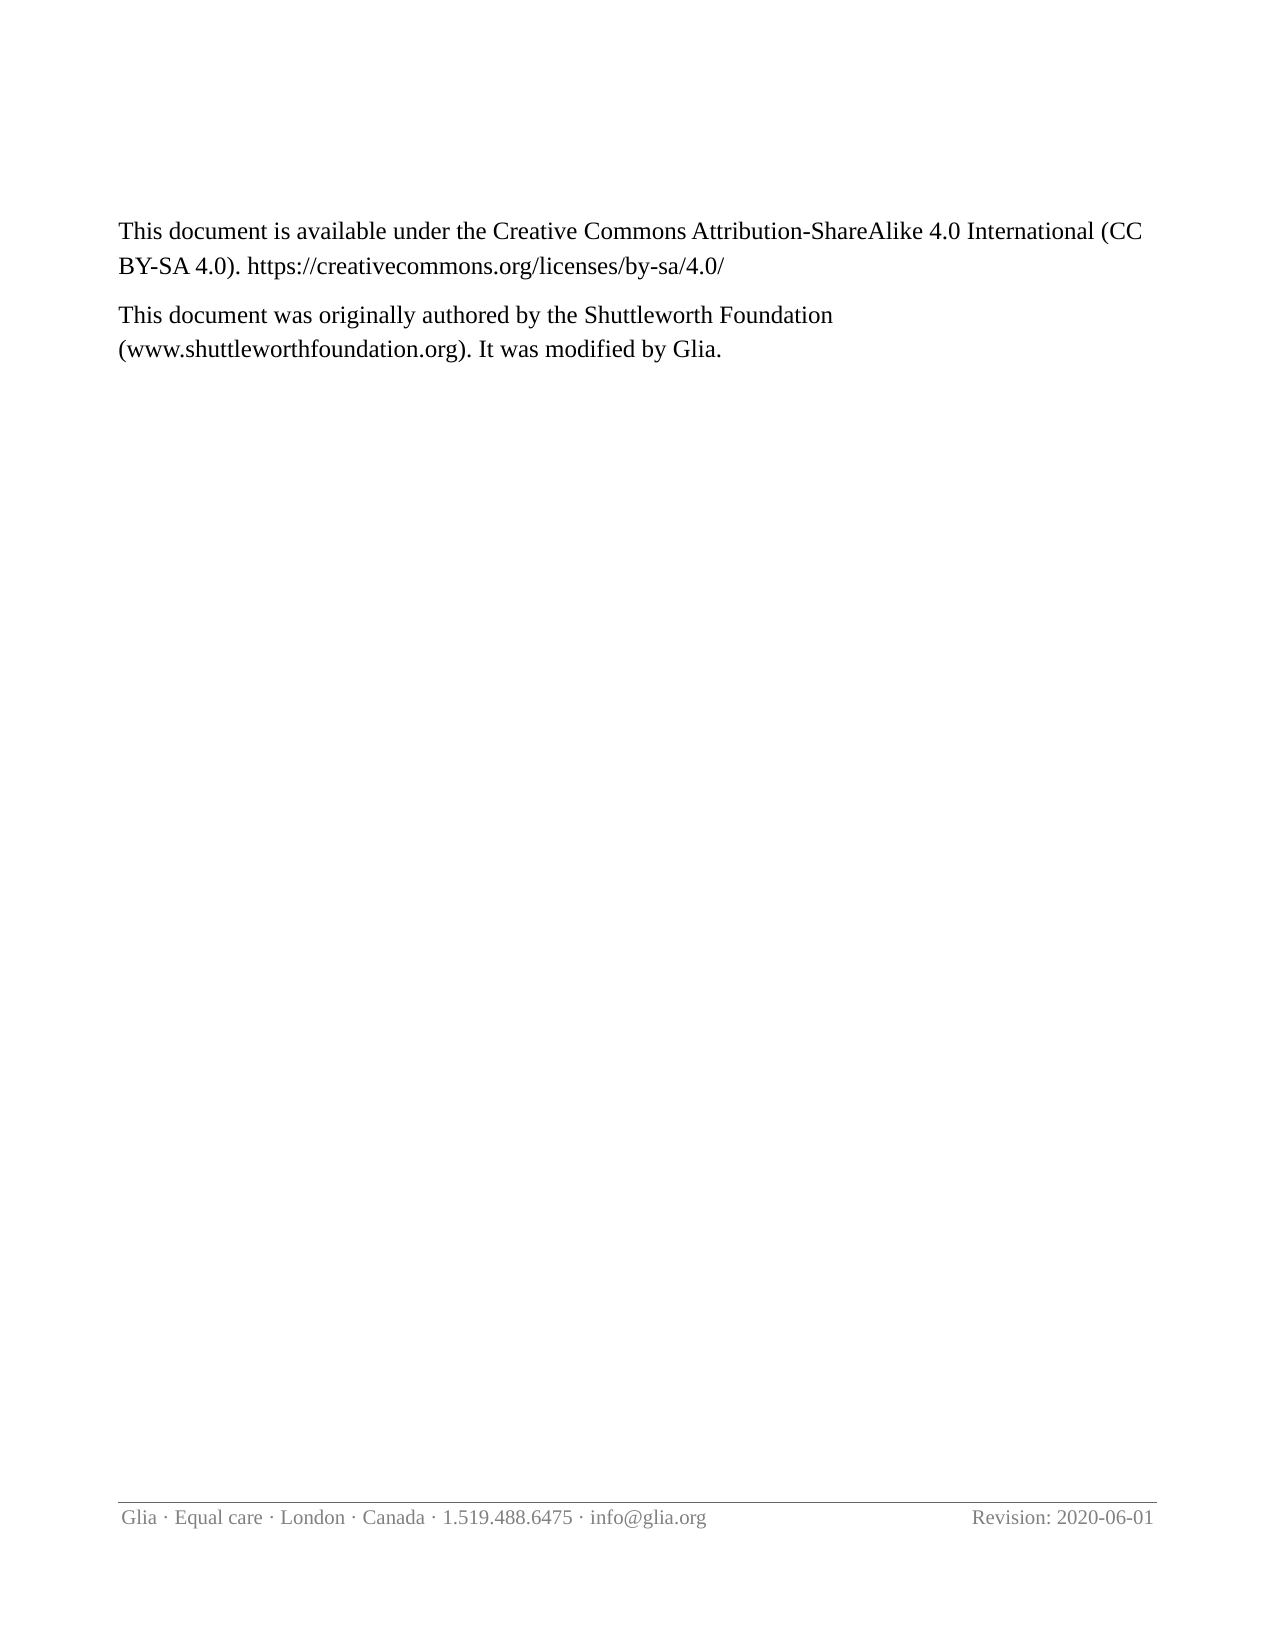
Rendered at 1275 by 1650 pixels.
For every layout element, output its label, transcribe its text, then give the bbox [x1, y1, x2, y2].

text This document was originally authored by the Shuttleworth Foundation (www.shuttleworthfoundation.org). It was modified by Glia. [118, 300, 1157, 363]
text This document is available under the Creative Commons Attribution-ShareAlike 4.0 International (CC BY-SA 4.0). https://creativecommons.org/licenses/by-sa/4.0/ [118, 216, 1157, 279]
